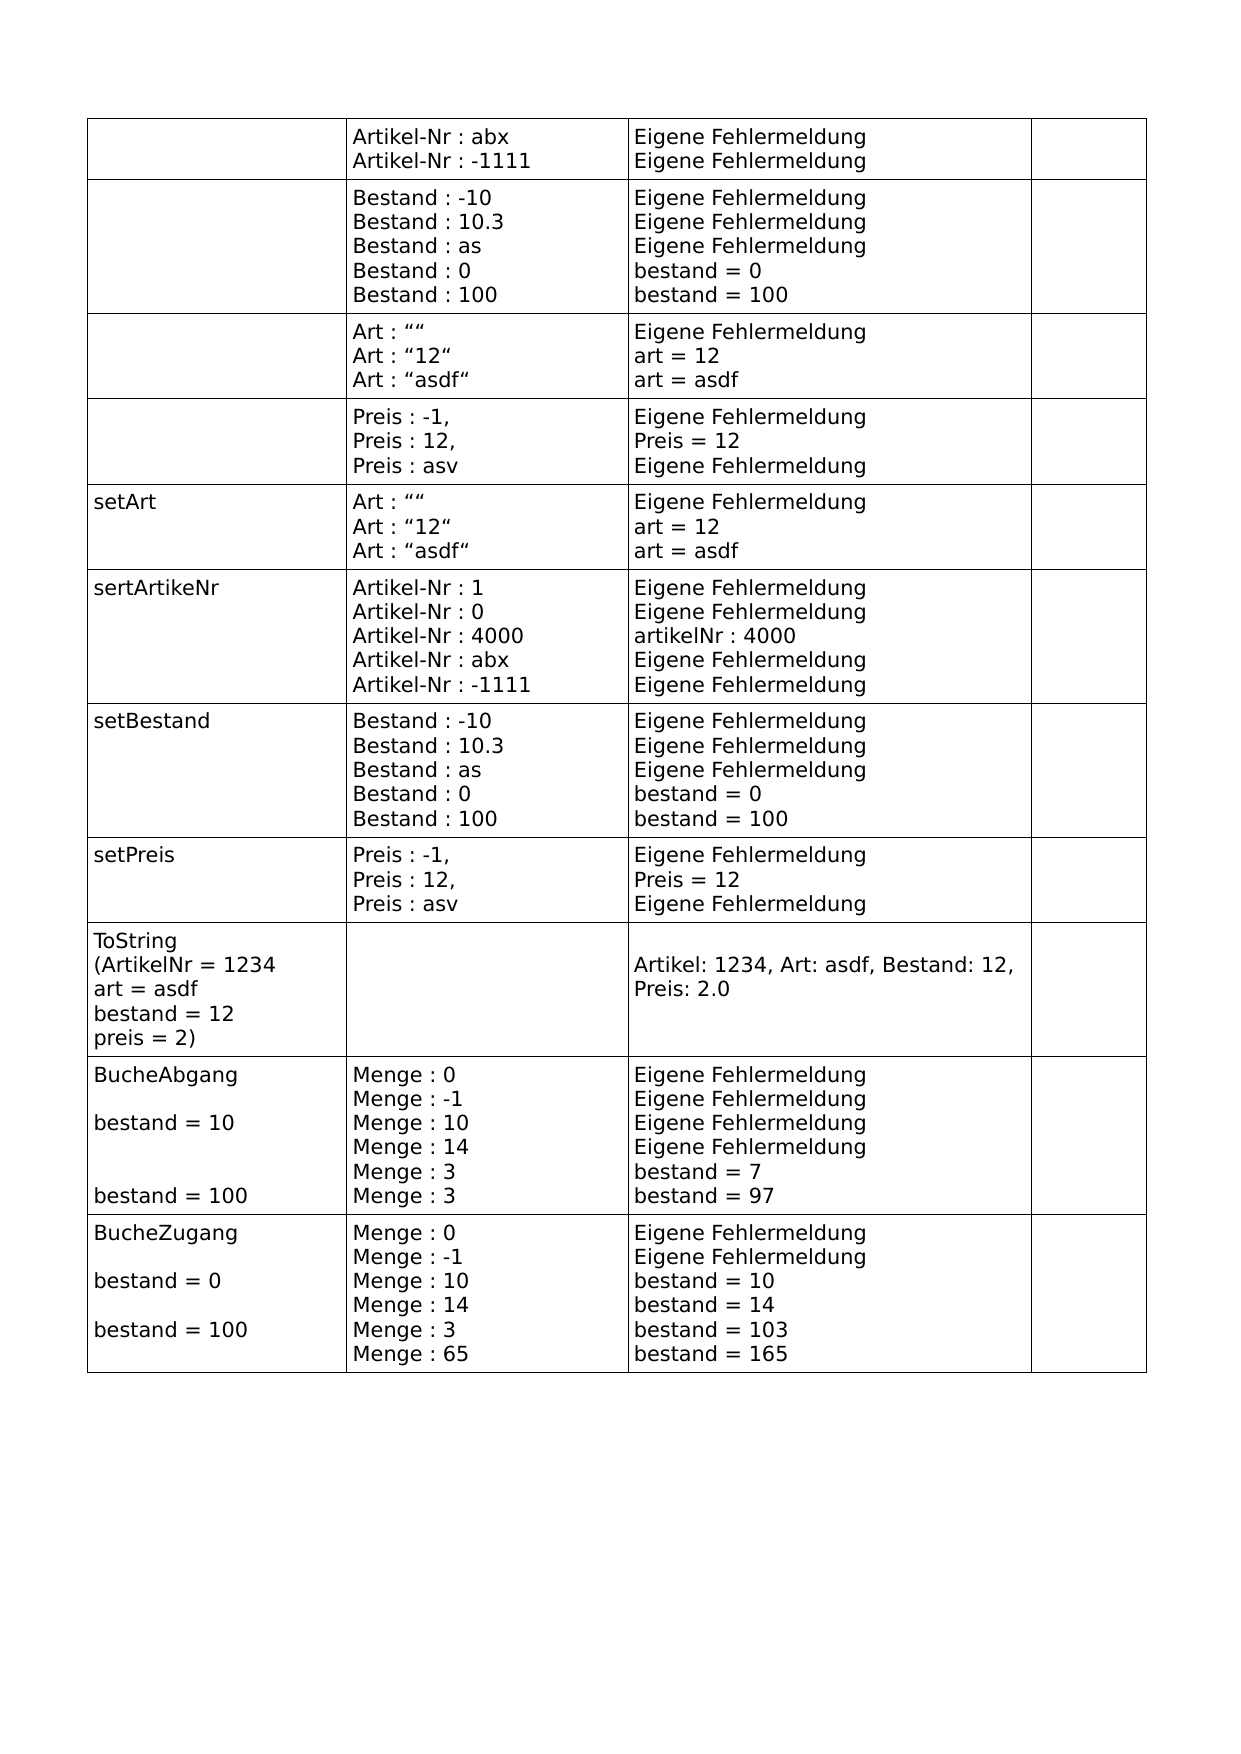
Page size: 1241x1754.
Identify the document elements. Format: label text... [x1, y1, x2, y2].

table_cell [1032, 1057, 1146, 1214]
table_cell [88, 399, 346, 484]
table_cell [1032, 399, 1146, 484]
table_cell [1032, 485, 1146, 569]
table_cell [88, 180, 346, 313]
table_cell [1032, 570, 1146, 703]
table_cell [347, 923, 628, 1056]
table_cell Eigene Fehlermeldung Preis = 12 Eigene Fehlermeldung [629, 399, 1031, 484]
table_cell Eigene Fehlermeldung Eigene Fehlermeldung Eigene Fehlermeldung bestand = 0 bestand = 100 [629, 704, 1031, 837]
table_cell Artikel-Nr : 1 Artikel-Nr : 0 Artikel-Nr : 4000 Artikel-Nr : abx Artikel-Nr : -1111 [347, 570, 628, 703]
table_cell [88, 119, 346, 179]
table_cell Eigene Fehlermeldung art = 12 art = asdf [629, 485, 1031, 569]
table_cell [1032, 119, 1146, 179]
table_cell sertArtikeNr [88, 570, 346, 703]
table_cell Art : ““ Art : “12“ Art : “asdf“ [347, 485, 628, 569]
table_cell Eigene Fehlermeldung Preis = 12 Eigene Fehlermeldung [629, 838, 1031, 922]
table_cell Eigene Fehlermeldung art = 12 art = asdf [629, 314, 1031, 398]
table_cell Menge : 0 Menge : -1 Menge : 10 Menge : 14 Menge : 3 Menge : 65 [347, 1215, 628, 1372]
table_cell [88, 314, 346, 398]
table_cell setArt [88, 485, 346, 569]
table_cell setBestand [88, 704, 346, 837]
table_cell [1032, 314, 1146, 398]
table_cell Eigene Fehlermeldung Eigene Fehlermeldung [629, 119, 1031, 179]
table_cell Art : ““ Art : “12“ Art : “asdf“ [347, 314, 628, 398]
table_cell BucheAbgang bestand = 10 bestand = 100 [88, 1057, 346, 1214]
table_cell Bestand : -10 Bestand : 10.3 Bestand : as Bestand : 0 Bestand : 100 [347, 180, 628, 313]
table_cell Eigene Fehlermeldung Eigene Fehlermeldung bestand = 10 bestand = 14 bestand = 103 bestand = 165 [629, 1215, 1031, 1372]
table_cell Eigene Fehlermeldung Eigene Fehlermeldung Eigene Fehlermeldung Eigene Fehlermeldung bestand = 7 bestand = 97 [629, 1057, 1031, 1214]
table_cell [1032, 838, 1146, 922]
table_cell Preis : -1, Preis : 12, Preis : asv [347, 399, 628, 484]
table_cell [1032, 180, 1146, 313]
table_cell Preis : -1, Preis : 12, Preis : asv [347, 838, 628, 922]
table_cell BucheZugang bestand = 0 bestand = 100 [88, 1215, 346, 1372]
table_cell ToString (ArtikelNr = 1234 art = asdf bestand = 12 preis = 2) [88, 923, 346, 1056]
table_cell Eigene Fehlermeldung Eigene Fehlermeldung artikelNr : 4000 Eigene Fehlermeldung Eigene Fehlermeldung [629, 570, 1031, 703]
table_cell [1032, 923, 1146, 1056]
table_cell Artikel: 1234, Art: asdf, Bestand: 12, Preis: 2.0 [629, 923, 1031, 1056]
table_cell [1032, 1215, 1146, 1372]
table_cell Menge : 0 Menge : -1 Menge : 10 Menge : 14 Menge : 3 Menge : 3 [347, 1057, 628, 1214]
table_cell Bestand : -10 Bestand : 10.3 Bestand : as Bestand : 0 Bestand : 100 [347, 704, 628, 837]
table_cell [1032, 704, 1146, 837]
table_cell Artikel-Nr : abx Artikel-Nr : -1111 [347, 119, 628, 179]
table_cell Eigene Fehlermeldung Eigene Fehlermeldung Eigene Fehlermeldung bestand = 0 bestand = 100 [629, 180, 1031, 313]
table_cell setPreis [88, 838, 346, 922]
